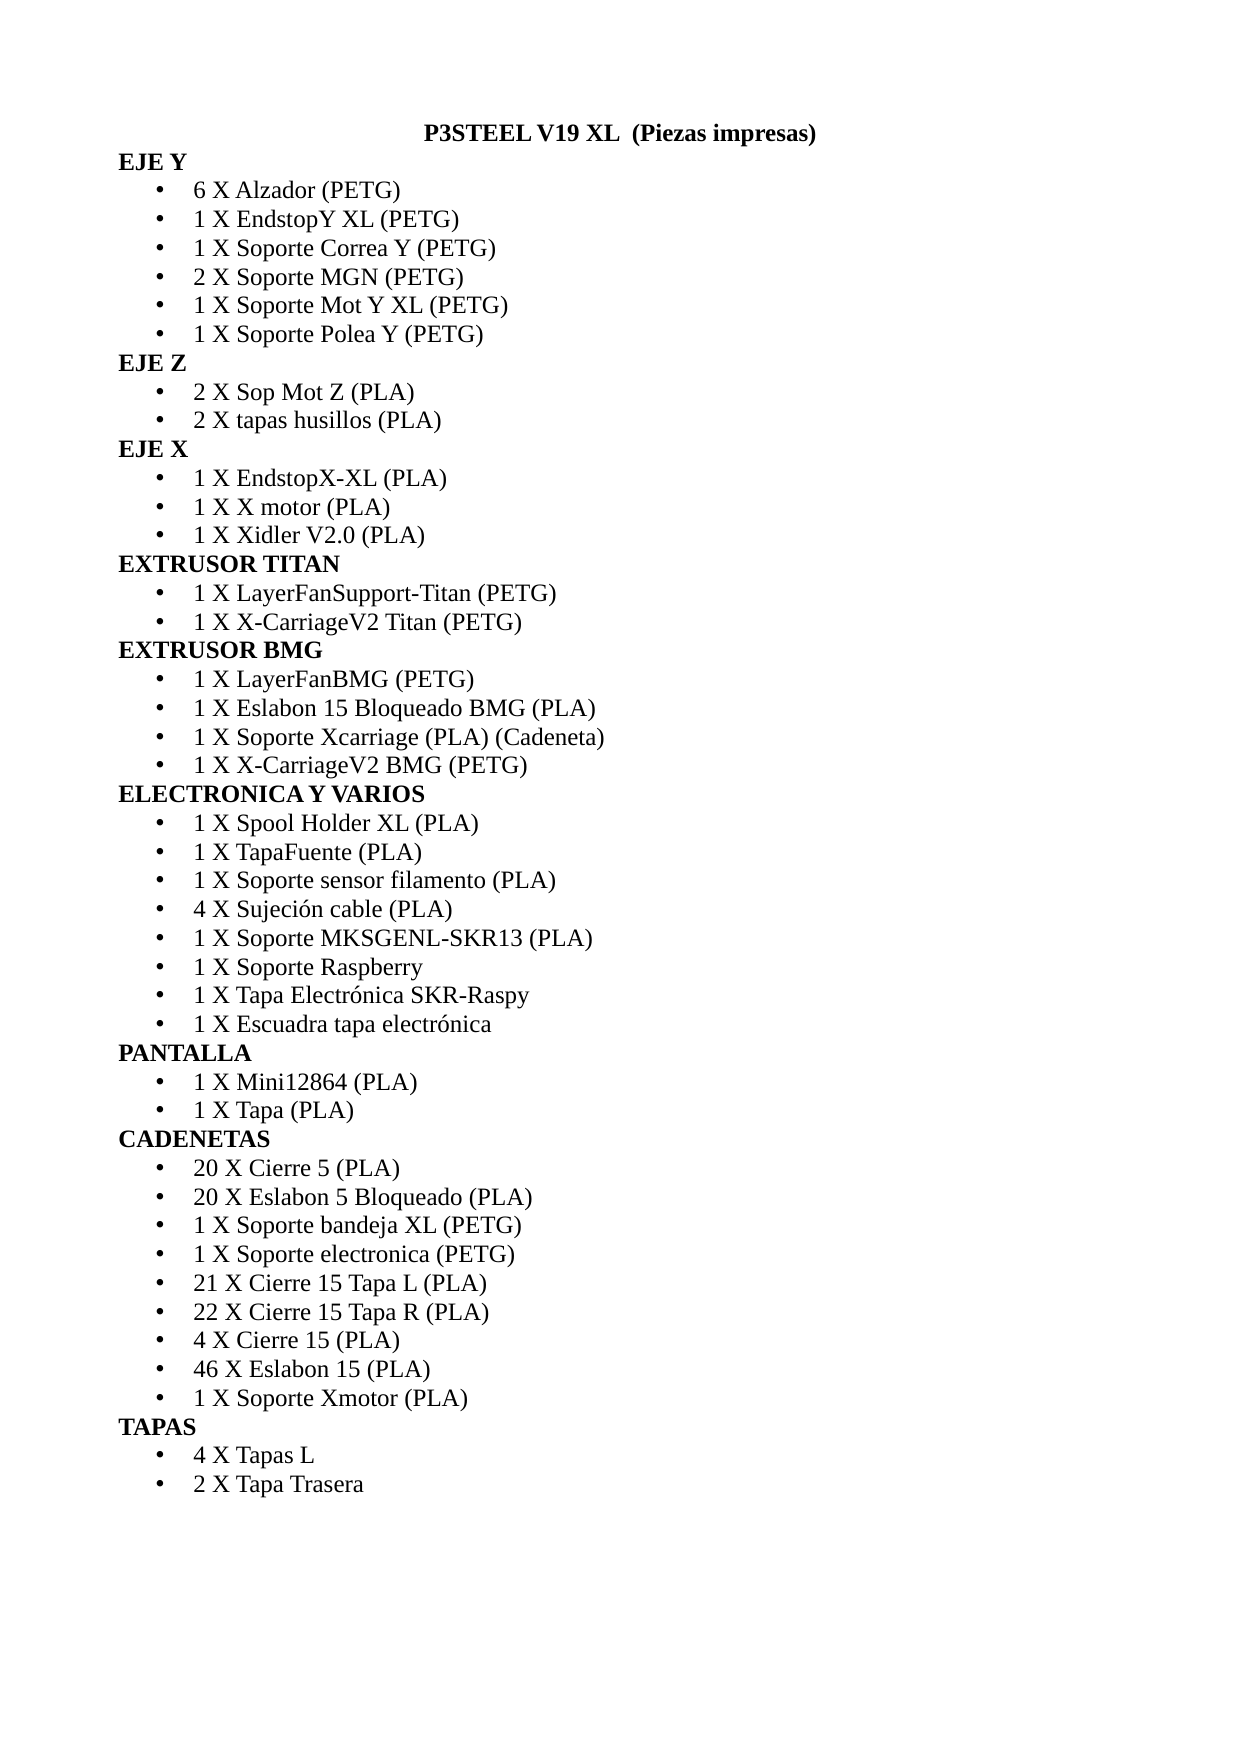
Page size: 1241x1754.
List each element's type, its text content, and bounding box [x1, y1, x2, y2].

list 4 X Tapas L [156, 1441, 1122, 1469]
list 2 X tapas husillos (PLA) [156, 406, 1122, 434]
list 1 X Eslabon 15 Bloqueado BMG (PLA) [156, 693, 1122, 722]
list 1 X X motor (PLA) [156, 492, 1122, 521]
list 20 X Eslabon 5 Bloqueado (PLA) [156, 1182, 1122, 1211]
list 1 X EndstopX-XL (PLA) [156, 463, 1122, 492]
text PANTALLA [118, 1038, 1122, 1067]
list 20 X Cierre 5 (PLA) [156, 1153, 1122, 1182]
list 1 X Soporte Correa Y (PETG) [156, 233, 1122, 262]
list 46 X Eslabon 15 (PLA) [156, 1354, 1122, 1383]
list 1 X X-CarriageV2 Titan (PETG) [156, 607, 1122, 636]
list 22 X Cierre 15 Tapa R (PLA) [156, 1297, 1122, 1326]
text TAPAS [118, 1412, 1122, 1441]
text EJE X [118, 434, 1122, 463]
list 1 X Soporte bandeja XL (PETG) [156, 1211, 1122, 1239]
list 1 X LayerFanBMG (PETG) [156, 664, 1122, 693]
list 1 X Soporte MKSGENL-SKR13 (PLA) [156, 923, 1122, 952]
text EXTRUSOR BMG [118, 636, 1122, 664]
list 1 X Soporte Raspberry [156, 952, 1122, 981]
list 1 X Soporte electronica (PETG) [156, 1239, 1122, 1268]
text EXTRUSOR TITAN [118, 549, 1122, 578]
list 1 X Soporte Xmotor (PLA) [156, 1383, 1122, 1412]
list 1 X EndstopY XL (PETG) [156, 204, 1122, 233]
text CADENETAS [118, 1124, 1122, 1153]
list 1 X Soporte Polea Y (PETG) [156, 319, 1122, 348]
list 1 X Spool Holder XL (PLA) [156, 808, 1122, 837]
list 1 X Xidler V2.0 (PLA) [156, 521, 1122, 549]
list 1 X Soporte sensor filamento (PLA) [156, 866, 1122, 894]
list 6 X Alzador (PETG) [156, 176, 1122, 204]
list 1 X Soporte Xcarriage (PLA) (Cadeneta) [156, 722, 1122, 751]
list 2 X Tapa Trasera [156, 1469, 1122, 1498]
list 1 X Soporte Mot Y XL (PETG) [156, 291, 1122, 319]
text EJE Y [118, 147, 1122, 176]
list 1 X TapaFuente (PLA) [156, 837, 1122, 866]
list 21 X Cierre 15 Tapa L (PLA) [156, 1268, 1122, 1297]
list 1 X LayerFanSupport-Titan (PETG) [156, 578, 1122, 607]
list 2 X Sop Mot Z (PLA) [156, 377, 1122, 406]
text EJE Z [118, 348, 1122, 377]
list 4 X Sujeción cable (PLA) [156, 894, 1122, 923]
list 1 X Tapa Electrónica SKR-Raspy [156, 981, 1122, 1009]
list 2 X Soporte MGN (PETG) [156, 262, 1122, 291]
list 1 X Tapa (PLA) [156, 1096, 1122, 1124]
list 4 X Cierre 15 (PLA) [156, 1326, 1122, 1354]
list 1 X Mini12864 (PLA) [156, 1067, 1122, 1096]
list 1 X Escuadra tapa electrónica [156, 1009, 1122, 1038]
text P3STEEL V19 XL (Piezas impresas) [118, 118, 1122, 147]
text ELECTRONICA Y VARIOS [118, 779, 1122, 808]
list 1 X X-CarriageV2 BMG (PETG) [156, 751, 1122, 779]
